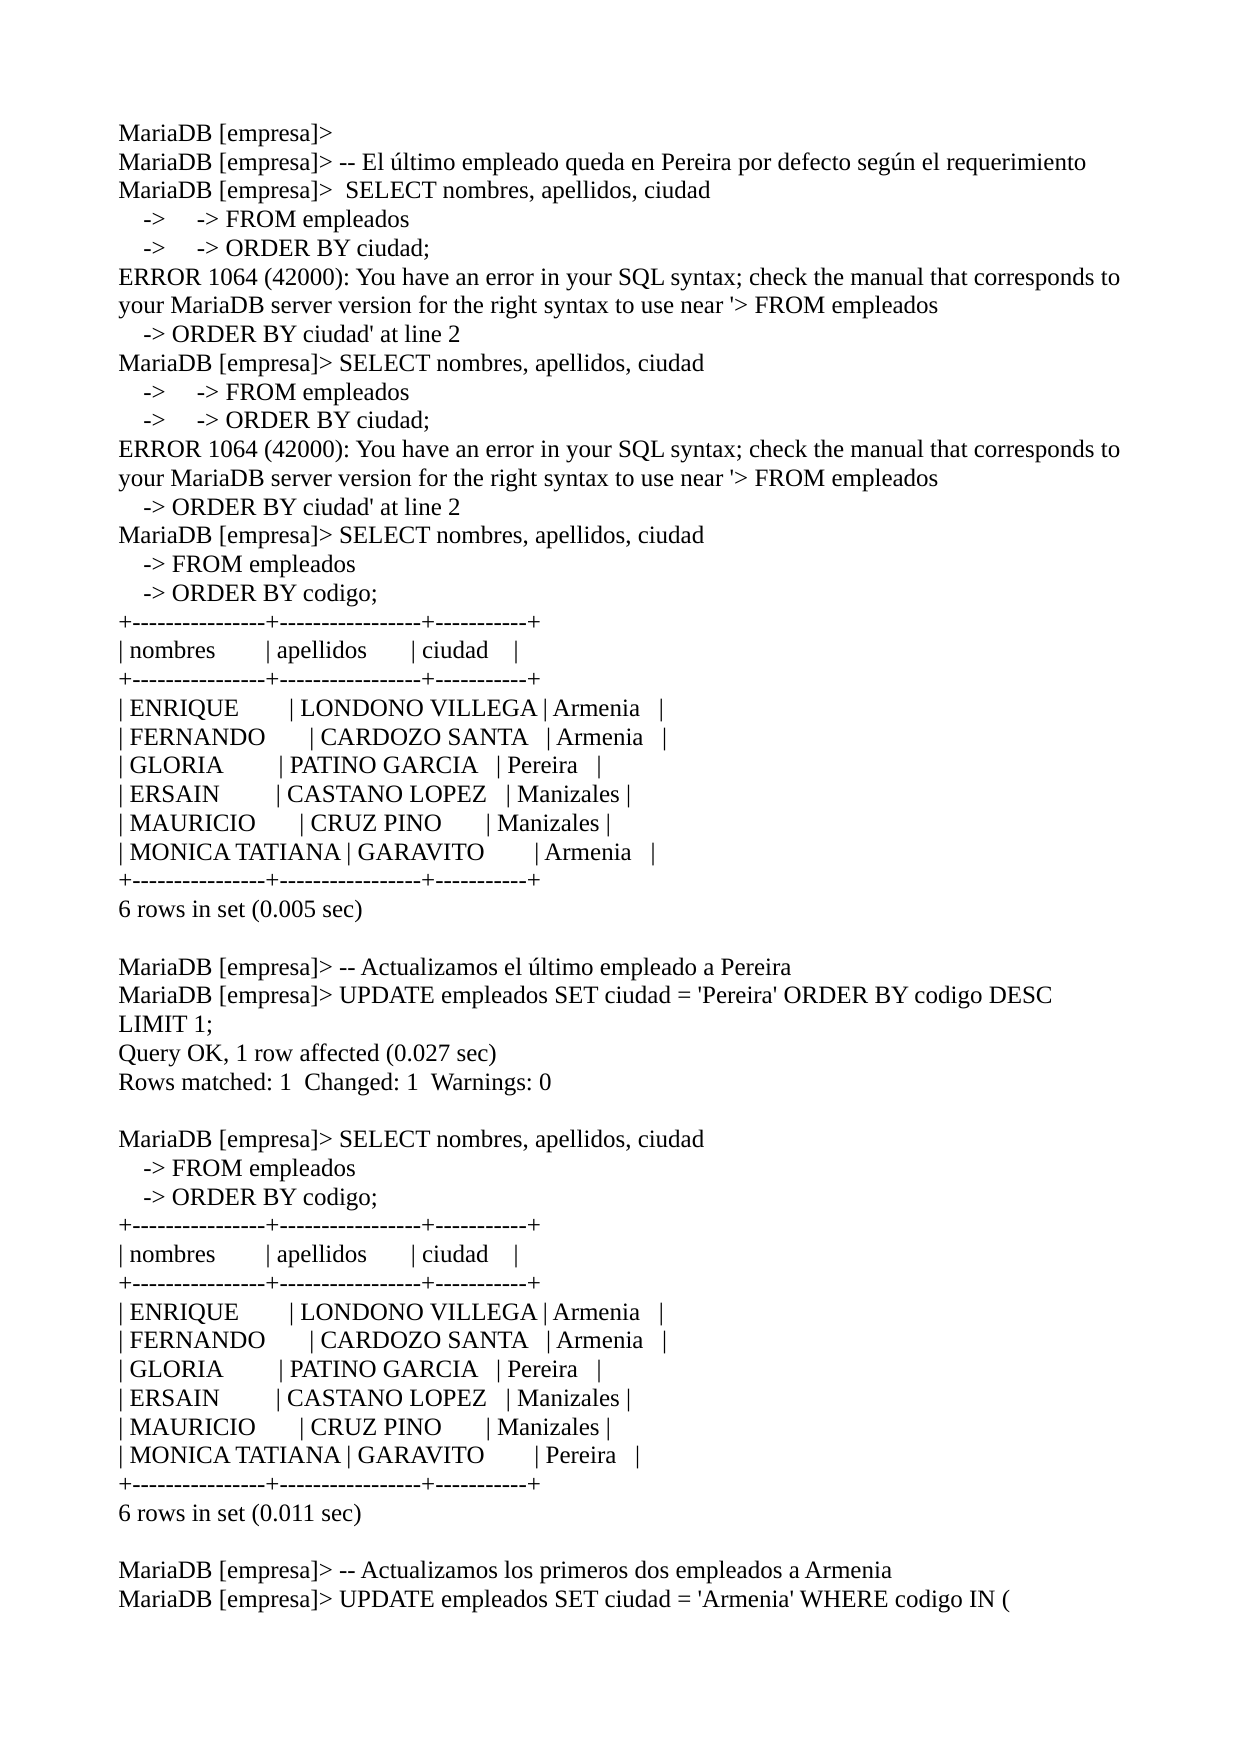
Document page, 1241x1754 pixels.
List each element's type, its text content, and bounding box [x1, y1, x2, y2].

text MariaDB [empresa]> UPDATE empleados SET ciudad = 'Armenia' WHERE codigo IN ( [118, 1584, 1122, 1613]
text | ENRIQUE | LONDONO VILLEGA | Armenia | [118, 1297, 1122, 1326]
text MariaDB [empresa]> -- Actualizamos los primeros dos empleados a Armenia [118, 1556, 1122, 1584]
text | ENRIQUE | LONDONO VILLEGA | Armenia | [118, 693, 1122, 722]
text MariaDB [empresa]> UPDATE empleados SET ciudad = 'Pereira' ORDER BY codigo DESC LIMIT 1; [118, 981, 1122, 1038]
text | FERNANDO | CARDOZO SANTA | Armenia | [118, 1326, 1122, 1354]
text -> -> ORDER BY ciudad; [118, 406, 1122, 434]
text | MONICA TATIANA | GARAVITO | Armenia | [118, 837, 1122, 866]
text | FERNANDO | CARDOZO SANTA | Armenia | [118, 722, 1122, 751]
text +----------------+-----------------+-----------+ [118, 1211, 1122, 1239]
text | MAURICIO | CRUZ PINO | Manizales | [118, 1412, 1122, 1441]
text 6 rows in set (0.005 sec) [118, 894, 1122, 923]
text | ERSAIN | CASTANO LOPEZ | Manizales | [118, 779, 1122, 808]
text +----------------+-----------------+-----------+ [118, 1268, 1122, 1297]
text -> ORDER BY codigo; [118, 1182, 1122, 1211]
text +----------------+-----------------+-----------+ [118, 664, 1122, 693]
text MariaDB [empresa]> -- El último empleado queda en Pereira por defecto según el requerimiento [118, 147, 1122, 176]
text MariaDB [empresa]> [118, 118, 1122, 147]
text +----------------+-----------------+-----------+ [118, 607, 1122, 636]
text ERROR 1064 (42000): You have an error in your SQL syntax; check the manual that corresponds to your MariaDB server version for the right syntax to use near '> FROM empleados [118, 262, 1122, 319]
text -> FROM empleados [118, 549, 1122, 578]
text -> ORDER BY ciudad' at line 2 [118, 492, 1122, 521]
text MariaDB [empresa]> -- Actualizamos el último empleado a Pereira [118, 952, 1122, 981]
text +----------------+-----------------+-----------+ [118, 866, 1122, 894]
text | ERSAIN | CASTANO LOPEZ | Manizales | [118, 1383, 1122, 1412]
text Query OK, 1 row affected (0.027 sec) [118, 1038, 1122, 1067]
text -> ORDER BY codigo; [118, 578, 1122, 607]
text | nombres | apellidos | ciudad | [118, 1239, 1122, 1268]
text -> -> FROM empleados [118, 204, 1122, 233]
text -> -> FROM empleados [118, 377, 1122, 406]
text | GLORIA | PATINO GARCIA | Pereira | [118, 1354, 1122, 1383]
text MariaDB [empresa]> SELECT nombres, apellidos, ciudad [118, 1124, 1122, 1153]
text -> FROM empleados [118, 1153, 1122, 1182]
text -> ORDER BY ciudad' at line 2 [118, 319, 1122, 348]
text | MAURICIO | CRUZ PINO | Manizales | [118, 808, 1122, 837]
text | GLORIA | PATINO GARCIA | Pereira | [118, 751, 1122, 779]
text ERROR 1064 (42000): You have an error in your SQL syntax; check the manual that corresponds to your MariaDB server version for the right syntax to use near '> FROM empleados [118, 434, 1122, 492]
text 6 rows in set (0.011 sec) [118, 1498, 1122, 1527]
text MariaDB [empresa]> SELECT nombres, apellidos, ciudad [118, 348, 1122, 377]
text | MONICA TATIANA | GARAVITO | Pereira | [118, 1441, 1122, 1469]
text MariaDB [empresa]> SELECT nombres, apellidos, ciudad [118, 176, 1122, 204]
text Rows matched: 1 Changed: 1 Warnings: 0 [118, 1067, 1122, 1096]
text -> -> ORDER BY ciudad; [118, 233, 1122, 262]
text +----------------+-----------------+-----------+ [118, 1469, 1122, 1498]
text | nombres | apellidos | ciudad | [118, 636, 1122, 664]
text MariaDB [empresa]> SELECT nombres, apellidos, ciudad [118, 521, 1122, 549]
